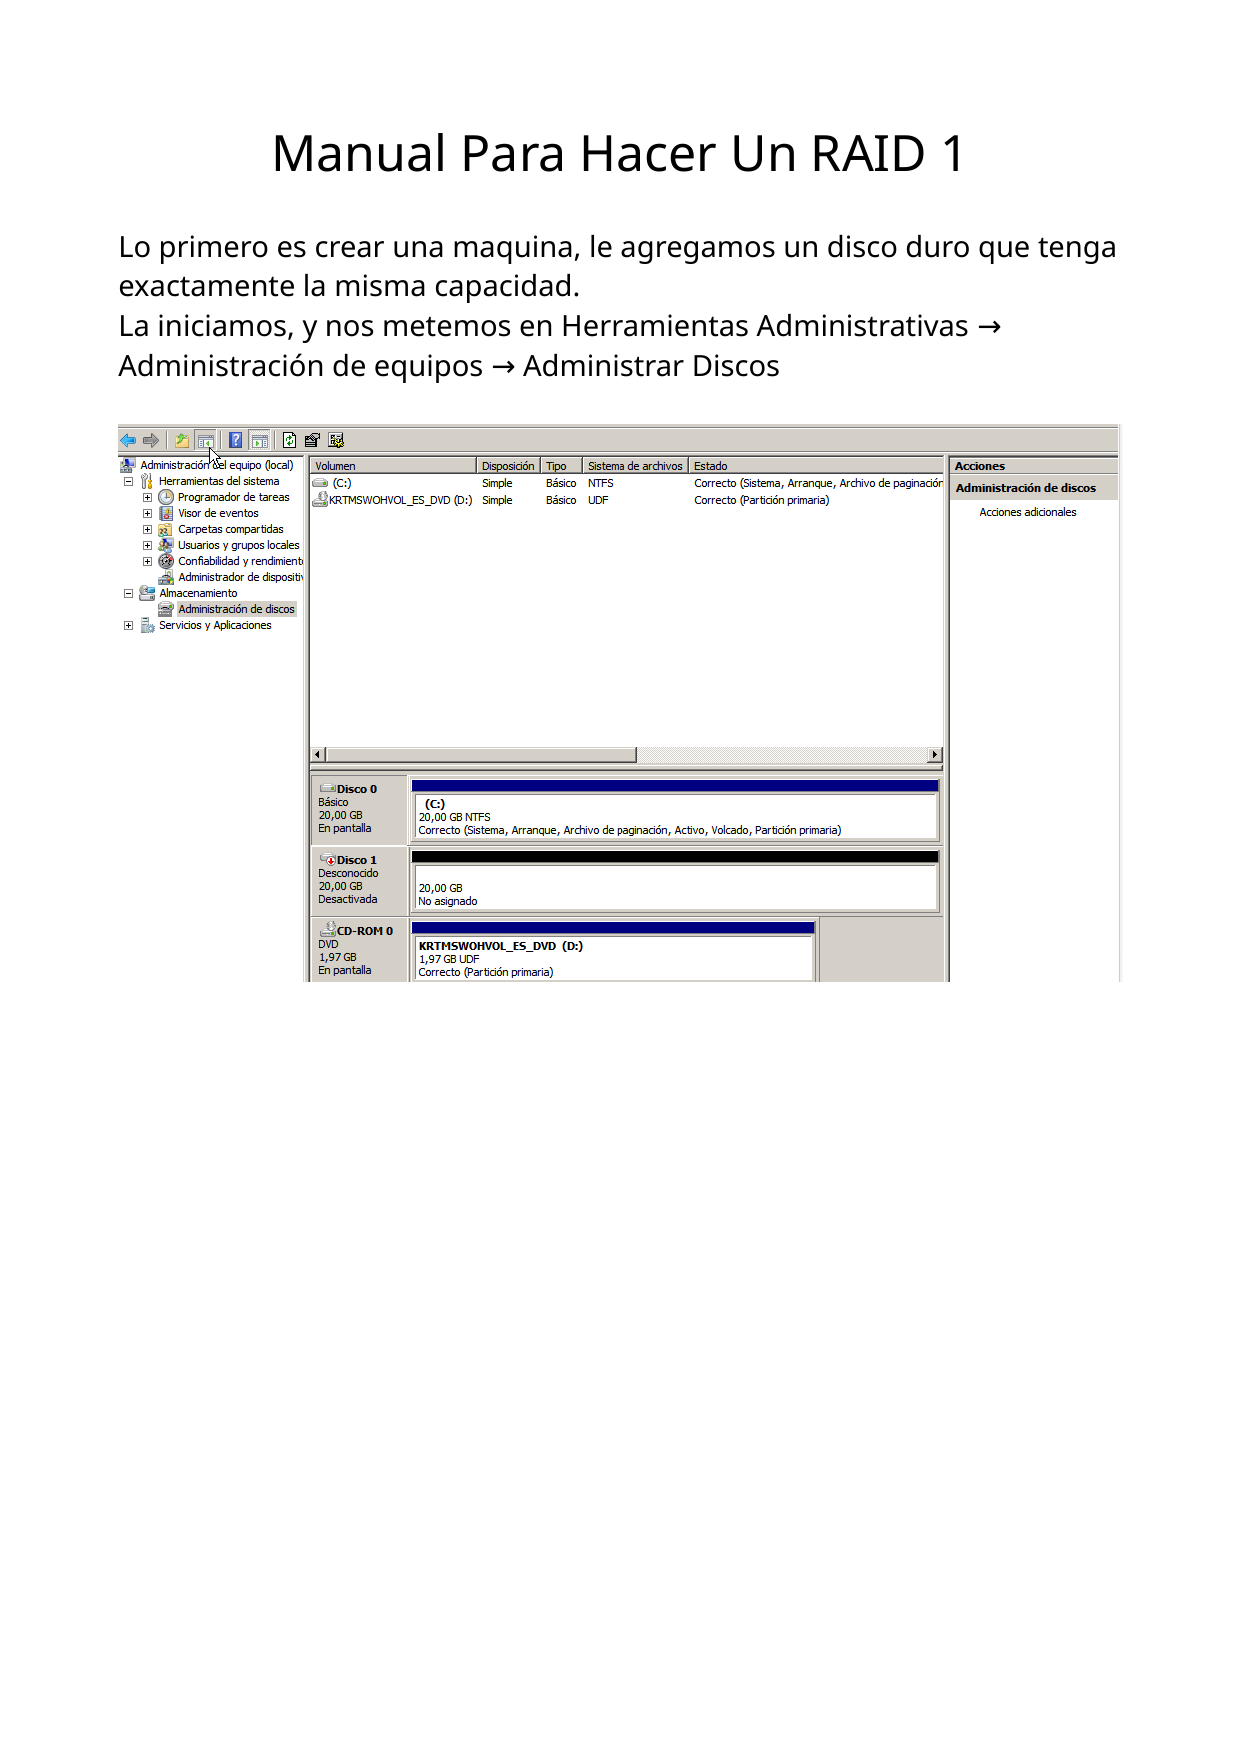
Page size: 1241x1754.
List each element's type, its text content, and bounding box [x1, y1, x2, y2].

picture [118, 424, 1123, 982]
text La iniciamos, y nos metemos en Herramientas Administrativas → Administración de equipos → Administrar Discos [118, 305, 1122, 385]
text Lo primero es crear una maquina, le agregamos un disco duro que tenga exactamente la misma capacidad. [118, 226, 1122, 305]
text Manual Para Hacer Un RAID 1 [118, 118, 1122, 186]
